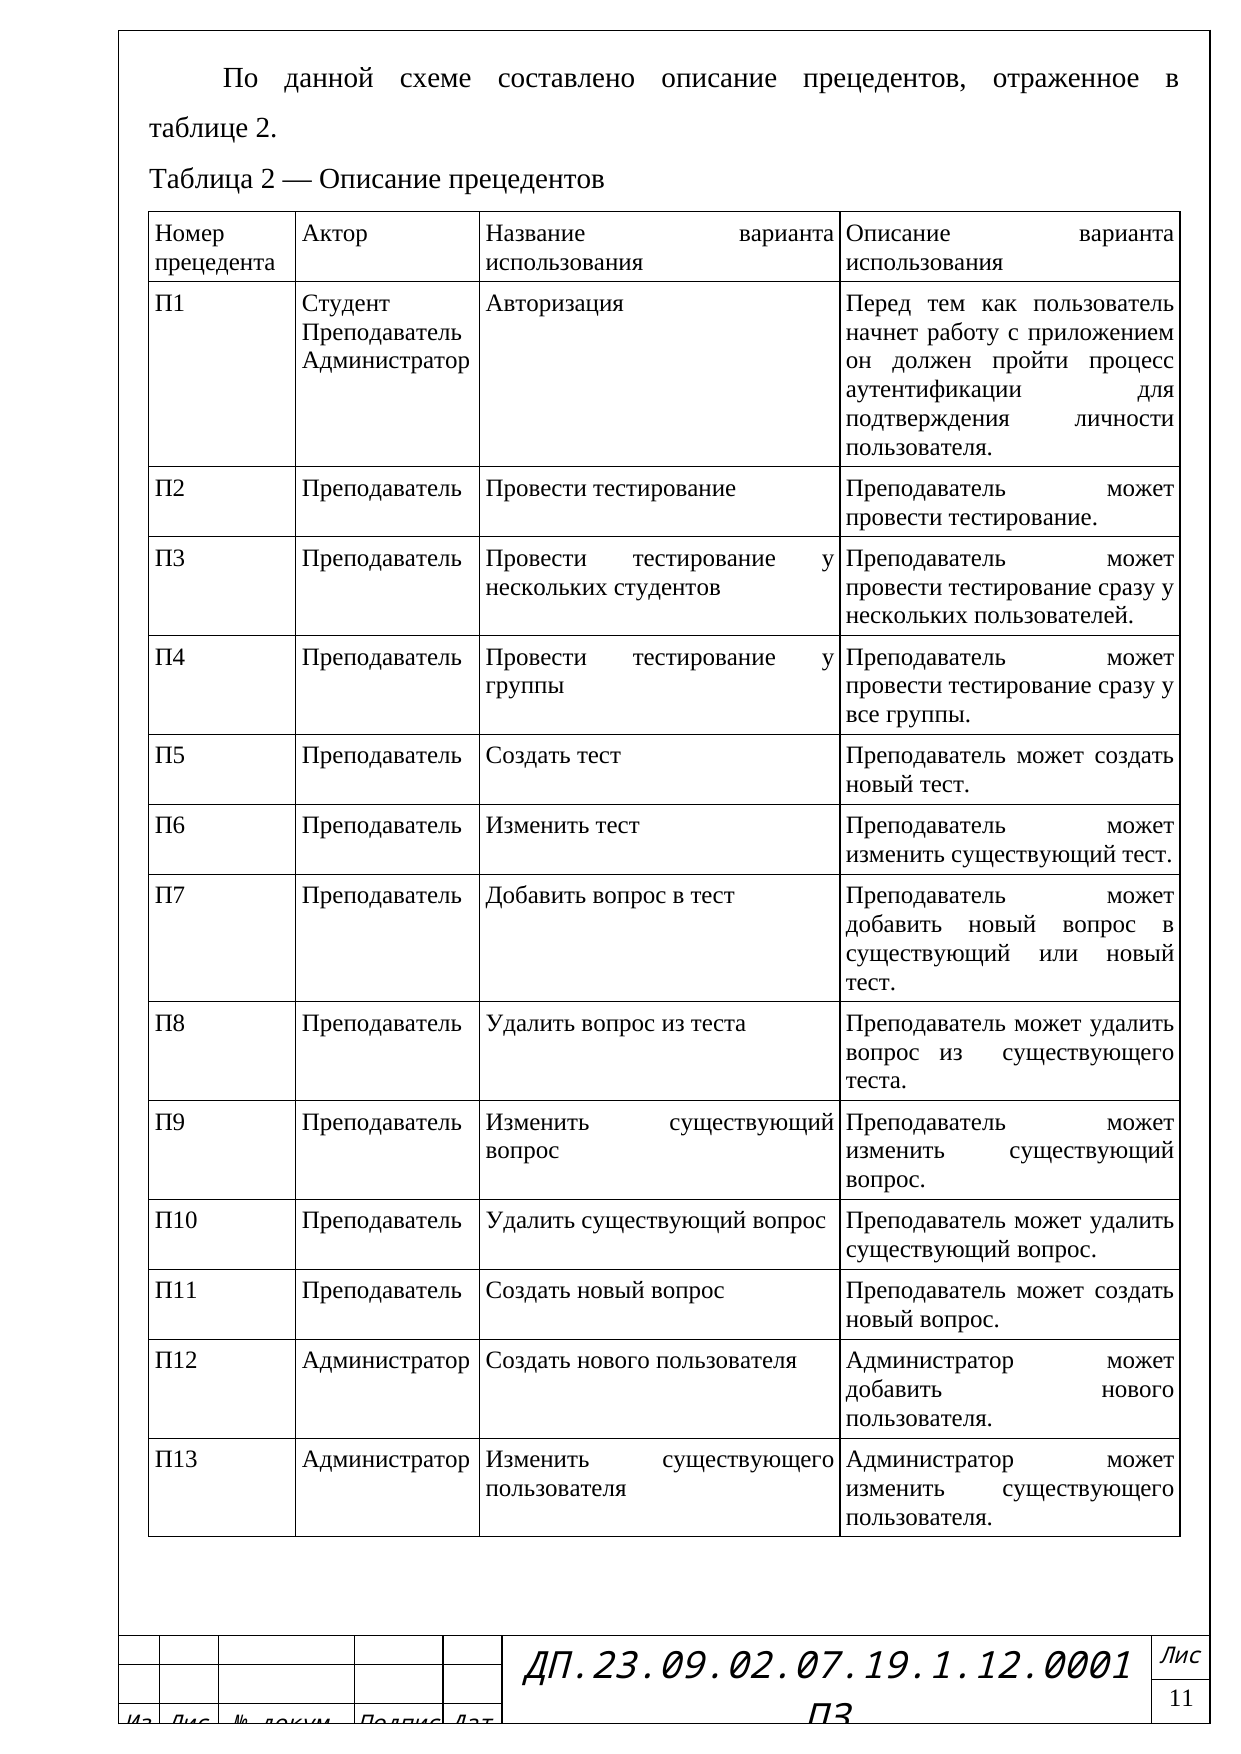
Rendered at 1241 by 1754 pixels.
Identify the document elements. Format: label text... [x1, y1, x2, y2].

text Таблица 2 — Описание прецедентов [149, 161, 1180, 194]
table_cell Преподаватель может создать новый вопрос. [841, 1270, 1179, 1339]
table_cell Преподаватель может провести тестирование. [841, 467, 1179, 536]
table_cell Администратор может добавить нового пользователя. [841, 1340, 1179, 1437]
table_cell Провести тестирование [480, 467, 839, 536]
table_cell Авторизация [480, 282, 839, 466]
table_cell Преподаватель [296, 1270, 479, 1339]
table_cell Преподаватель может создать новый тест. [841, 735, 1179, 804]
table_cell Преподаватель [296, 875, 479, 1001]
table_cell Преподаватель может изменить существующий тест. [841, 805, 1179, 874]
table_cell П1 [149, 282, 295, 466]
table_cell Преподаватель может провести тестирование сразу у нескольких пользователей. [841, 537, 1179, 635]
table_cell Преподаватель [296, 805, 479, 874]
table_cell П3 [149, 537, 295, 635]
table_cell Преподаватель может провести тестирование сразу у все группы. [841, 636, 1179, 734]
table_cell Изменить тест [480, 805, 839, 874]
table_cell Преподаватель [296, 636, 479, 734]
table_cell Провести тестирование у нескольких студентов [480, 537, 839, 635]
table_cell П13 [149, 1439, 295, 1536]
table_cell Провести тестирование у группы [480, 636, 839, 734]
table_cell Преподаватель [296, 1101, 479, 1199]
table_cell Студент Преподаватель Администратор [296, 282, 479, 466]
table_cell П4 [149, 636, 295, 734]
table_cell Администратор может изменить существующего пользователя. [841, 1439, 1179, 1536]
table_cell Перед тем как пользователь начнет работу с приложением он должен пройти процесс аутентификации для подтверждения личности пользователя. [841, 282, 1179, 466]
table_cell П5 [149, 735, 295, 804]
table_header Номер прецедента [149, 212, 295, 281]
text По данной схеме составлено описание прецедентов, отраженное в таблице 2. [149, 60, 1180, 144]
table_cell П2 [149, 467, 295, 536]
table_cell П10 [149, 1200, 295, 1269]
table_header Описание варианта использования [841, 212, 1179, 281]
table_cell П11 [149, 1270, 295, 1339]
table_cell Изменить существующего пользователя [480, 1439, 839, 1536]
table_header Актор [296, 212, 479, 281]
table_cell Администратор [296, 1439, 479, 1536]
table_cell Создать новый вопрос [480, 1270, 839, 1339]
table_cell П7 [149, 875, 295, 1001]
table_cell Изменить существующий вопрос [480, 1101, 839, 1199]
table_cell Удалить существующий вопрос [480, 1200, 839, 1269]
table_cell Создать нового пользователя [480, 1340, 839, 1437]
table_cell П9 [149, 1101, 295, 1199]
table_cell П8 [149, 1002, 295, 1100]
table_header Название варианта использования [480, 212, 839, 281]
table_cell Удалить вопрос из теста [480, 1002, 839, 1100]
table_cell Администратор [296, 1340, 479, 1437]
table_cell П12 [149, 1340, 295, 1437]
table_cell Создать тест [480, 735, 839, 804]
table_cell Преподаватель [296, 1200, 479, 1269]
table_cell Преподаватель [296, 1002, 479, 1100]
table_cell Преподаватель может добавить новый вопрос в существующий или новый тест. [841, 875, 1179, 1001]
table_cell Добавить вопрос в тест [480, 875, 839, 1001]
table_cell Преподаватель [296, 467, 479, 536]
table_cell Преподаватель [296, 537, 479, 635]
table_cell Преподаватель [296, 735, 479, 804]
table_cell П6 [149, 805, 295, 874]
table_cell Преподаватель может удалить вопрос из существующего теста. [841, 1002, 1179, 1100]
table_cell Преподаватель может изменить существующий вопрос. [841, 1101, 1179, 1199]
table_cell Преподаватель может удалить существующий вопрос. [841, 1200, 1179, 1269]
